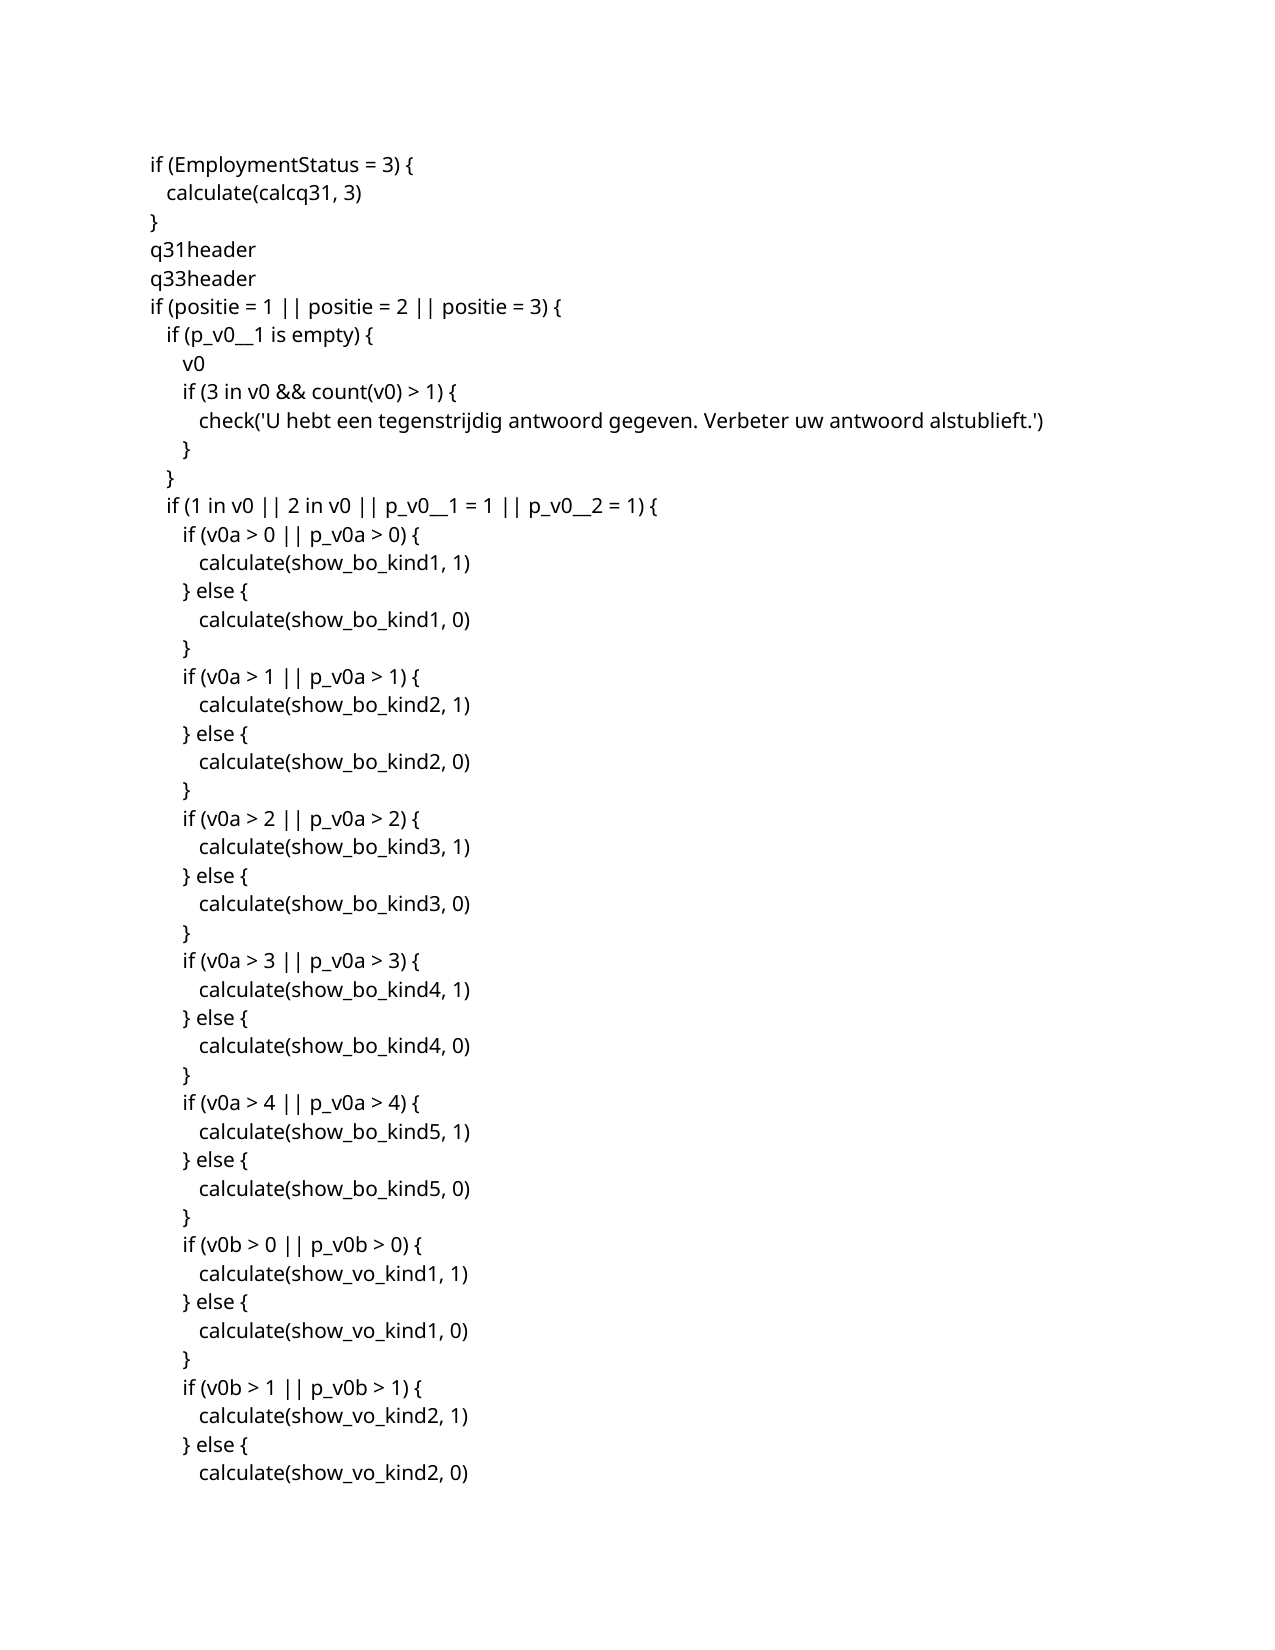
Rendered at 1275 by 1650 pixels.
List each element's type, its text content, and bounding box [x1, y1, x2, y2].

text if (v0a > 4 || p_v0a > 4) { [150, 1088, 1125, 1117]
text } [150, 207, 1125, 235]
text } else { [150, 861, 1125, 889]
text q31header [150, 235, 1125, 264]
text if (v0b > 0 || p_v0b > 0) { [150, 1231, 1125, 1259]
text calculate(show_bo_kind4, 0) [150, 1032, 1125, 1060]
text calculate(show_bo_kind2, 0) [150, 747, 1125, 776]
text } [150, 1060, 1125, 1088]
text } [150, 1344, 1125, 1373]
text } [150, 463, 1125, 491]
text } else { [150, 1287, 1125, 1316]
text calculate(show_bo_kind4, 1) [150, 975, 1125, 1003]
text calculate(show_bo_kind3, 1) [150, 832, 1125, 861]
text } [150, 918, 1125, 946]
text } else { [150, 719, 1125, 747]
text calculate(show_vo_kind1, 0) [150, 1316, 1125, 1344]
text calculate(show_bo_kind3, 0) [150, 889, 1125, 918]
text } else { [150, 1003, 1125, 1032]
text if (3 in v0 && count(v0) > 1) { [150, 377, 1125, 406]
text } [150, 1202, 1125, 1231]
text } else { [150, 1145, 1125, 1174]
text calculate(show_vo_kind2, 0) [150, 1458, 1125, 1487]
text calculate(show_bo_kind5, 0) [150, 1174, 1125, 1202]
text if (v0a > 3 || p_v0a > 3) { [150, 946, 1125, 975]
text if (p_v0__1 is empty) { [150, 321, 1125, 349]
text } [150, 776, 1125, 804]
text if (v0a > 1 || p_v0a > 1) { [150, 662, 1125, 690]
text calculate(show_bo_kind1, 0) [150, 605, 1125, 633]
text } else { [150, 577, 1125, 605]
text } else { [150, 1430, 1125, 1458]
text if (v0a > 2 || p_v0a > 2) { [150, 804, 1125, 832]
text if (v0a > 0 || p_v0a > 0) { [150, 520, 1125, 548]
text } [150, 434, 1125, 463]
text calculate(show_bo_kind5, 1) [150, 1117, 1125, 1145]
text check('U hebt een tegenstrijdig antwoord gegeven. Verbeter uw antwoord alstublieft.') [150, 406, 1125, 434]
text } [150, 633, 1125, 662]
text q33header [150, 264, 1125, 292]
text if (1 in v0 || 2 in v0 || p_v0__1 = 1 || p_v0__2 = 1) { [150, 491, 1125, 520]
text calculate(show_vo_kind1, 1) [150, 1259, 1125, 1287]
text calculate(calcq31, 3) [150, 178, 1125, 207]
text v0 [150, 349, 1125, 377]
text calculate(show_bo_kind2, 1) [150, 690, 1125, 719]
text calculate(show_vo_kind2, 1) [150, 1401, 1125, 1430]
text calculate(show_bo_kind1, 1) [150, 548, 1125, 577]
text if (EmploymentStatus = 3) { [150, 150, 1125, 178]
text if (positie = 1 || positie = 2 || positie = 3) { [150, 292, 1125, 321]
text if (v0b > 1 || p_v0b > 1) { [150, 1373, 1125, 1401]
